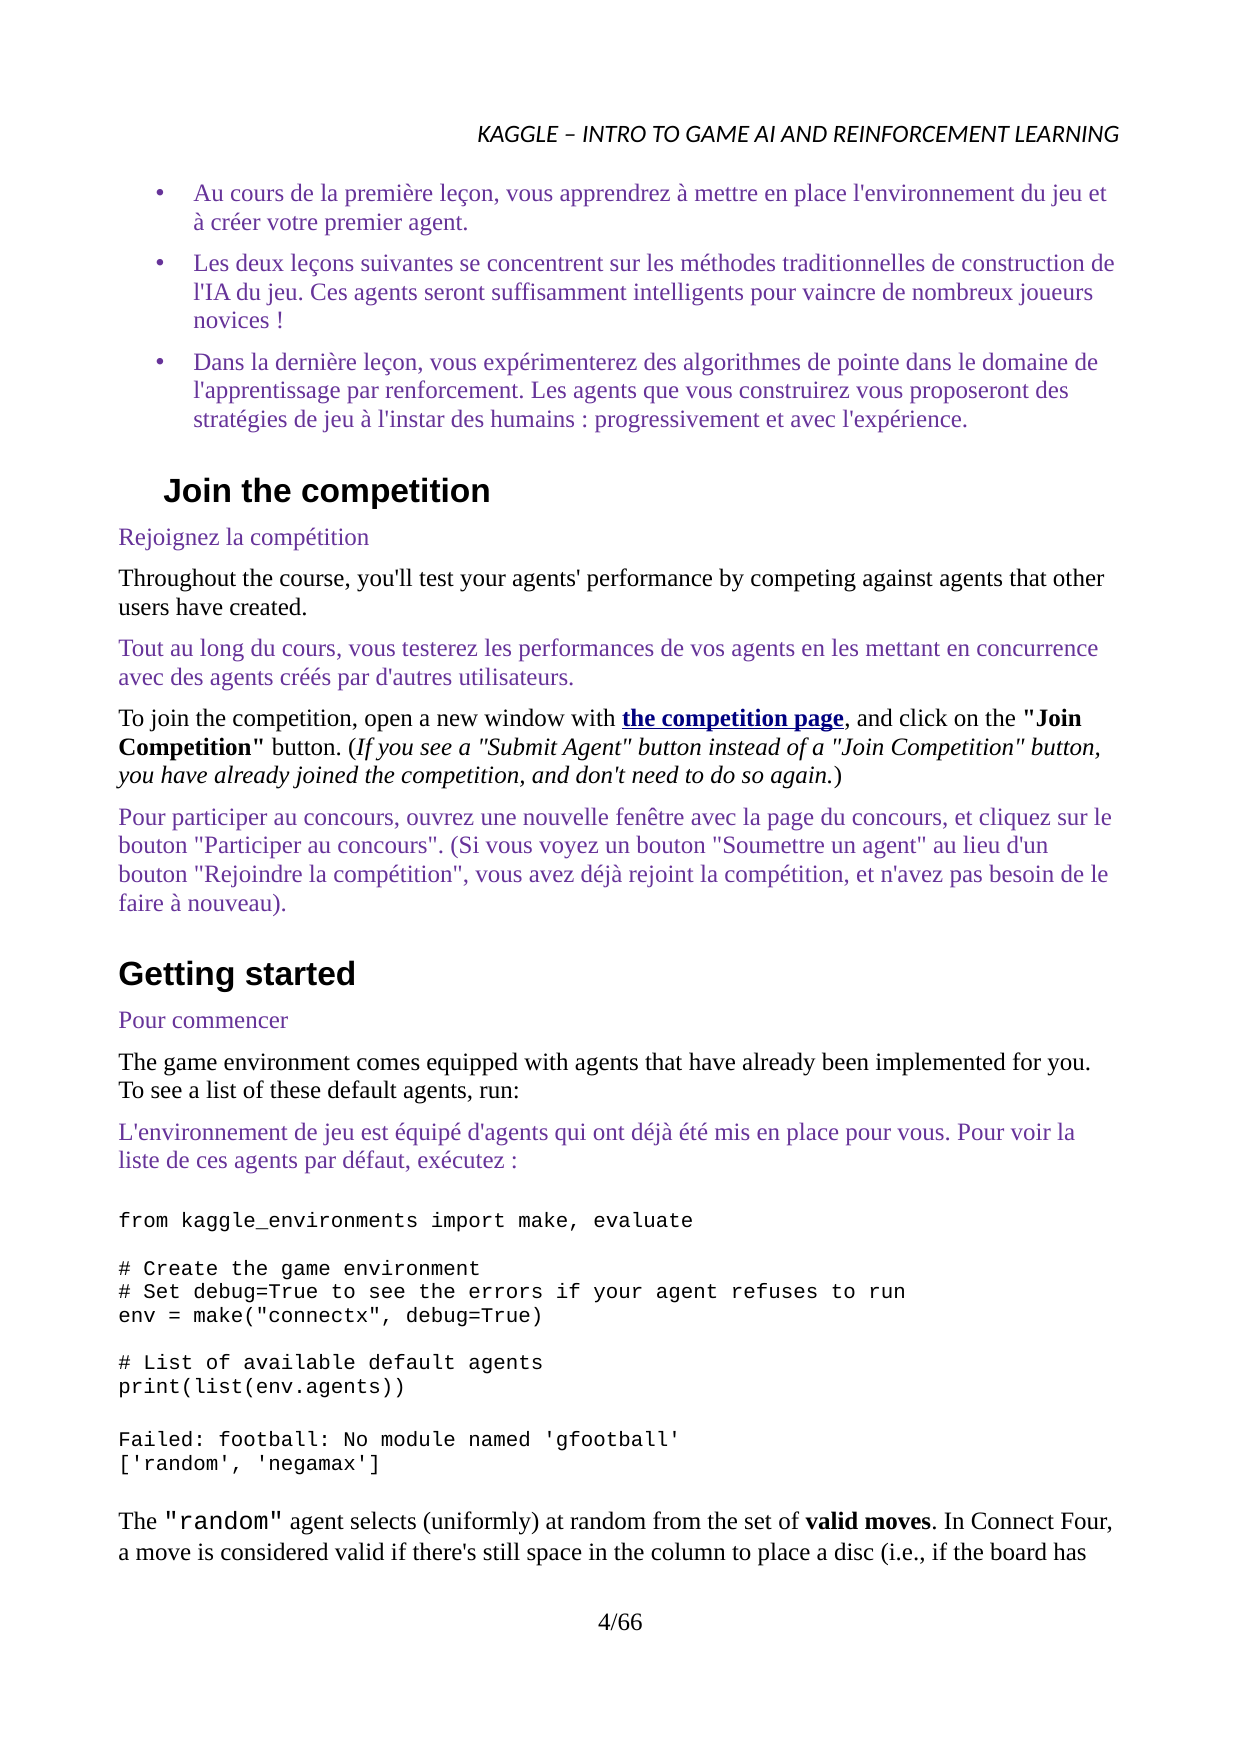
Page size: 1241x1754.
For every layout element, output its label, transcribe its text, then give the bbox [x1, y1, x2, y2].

text # Create the game environment [118, 1258, 1122, 1281]
text Tout au long du cours, vous testerez les performances de vos agents en les mettant en concurrence avec des agents créés par d'autres utilisateurs. [118, 633, 1122, 691]
text Rejoignez la compétition [118, 522, 1122, 551]
text env = make("connectx", debug=True) [118, 1305, 1122, 1328]
text The "random" agent selects (uniformly) at random from the set of valid moves. In Connect Four, a move is considered valid if there's still space in the column to place a disc (i.e., if the board has [118, 1506, 1122, 1565]
text print(list(env.agents)) [118, 1376, 1122, 1399]
text Failed: football: No module named 'gfootball' [118, 1429, 1122, 1453]
list Au cours de la première leçon, vous apprendrez à mettre en place l'environnement du jeu et à créer votre premier agent. [156, 178, 1122, 236]
subtitle Getting started [118, 954, 1122, 993]
text Pour commencer [118, 1005, 1122, 1034]
text from kaggle_environments import make, evaluate [118, 1210, 1122, 1234]
text Pour participer au concours, ouvrez une nouvelle fenêtre avec la page du concours, et cliquez sur le bouton "Participer au concours". (Si vous voyez un bouton "Soumettre un agent" au lieu d'un bouton "Rejoindre la compétition", vous avez déjà rejoint la compétition, et n'avez pas besoin de le faire à nouveau). [118, 802, 1122, 917]
text To join the competition, open a new window with the competition page, and click on the "Join Competition" button. (If you see a "Submit Agent" button instead of a "Join Competition" button, you have already joined the competition, and don't need to do so again.) [118, 703, 1122, 789]
list Dans la dernière leçon, vous expérimenterez des algorithmes de pointe dans le domaine de l'apprentissage par renforcement. Les agents que vous construirez vous proposeront des stratégies de jeu à l'instar des humains : progressivement et avec l'expérience. [156, 347, 1122, 433]
text # List of available default agents [118, 1352, 1122, 1376]
text Throughout the course, you'll test your agents' performance by competing against agents that other users have created. [118, 563, 1122, 621]
text # Set debug=True to see the errors if your agent refuses to run [118, 1281, 1122, 1305]
text ['random', 'negamax'] [118, 1453, 1122, 1476]
list Les deux leçons suivantes se concentrent sur les méthodes traditionnelles de construction de l'IA du jeu. Ces agents seront suffisamment intelligents pour vaincre de nombreux joueurs novices ! [156, 248, 1122, 334]
text The game environment comes equipped with agents that have already been implemented for you. To see a list of these default agents, run: [118, 1047, 1122, 1104]
subtitle Join the competition [118, 471, 1122, 509]
text L'environnement de jeu est équipé d'agents qui ont déjà été mis en place pour vous. Pour voir la liste de ces agents par défaut, exécutez : [118, 1117, 1122, 1174]
